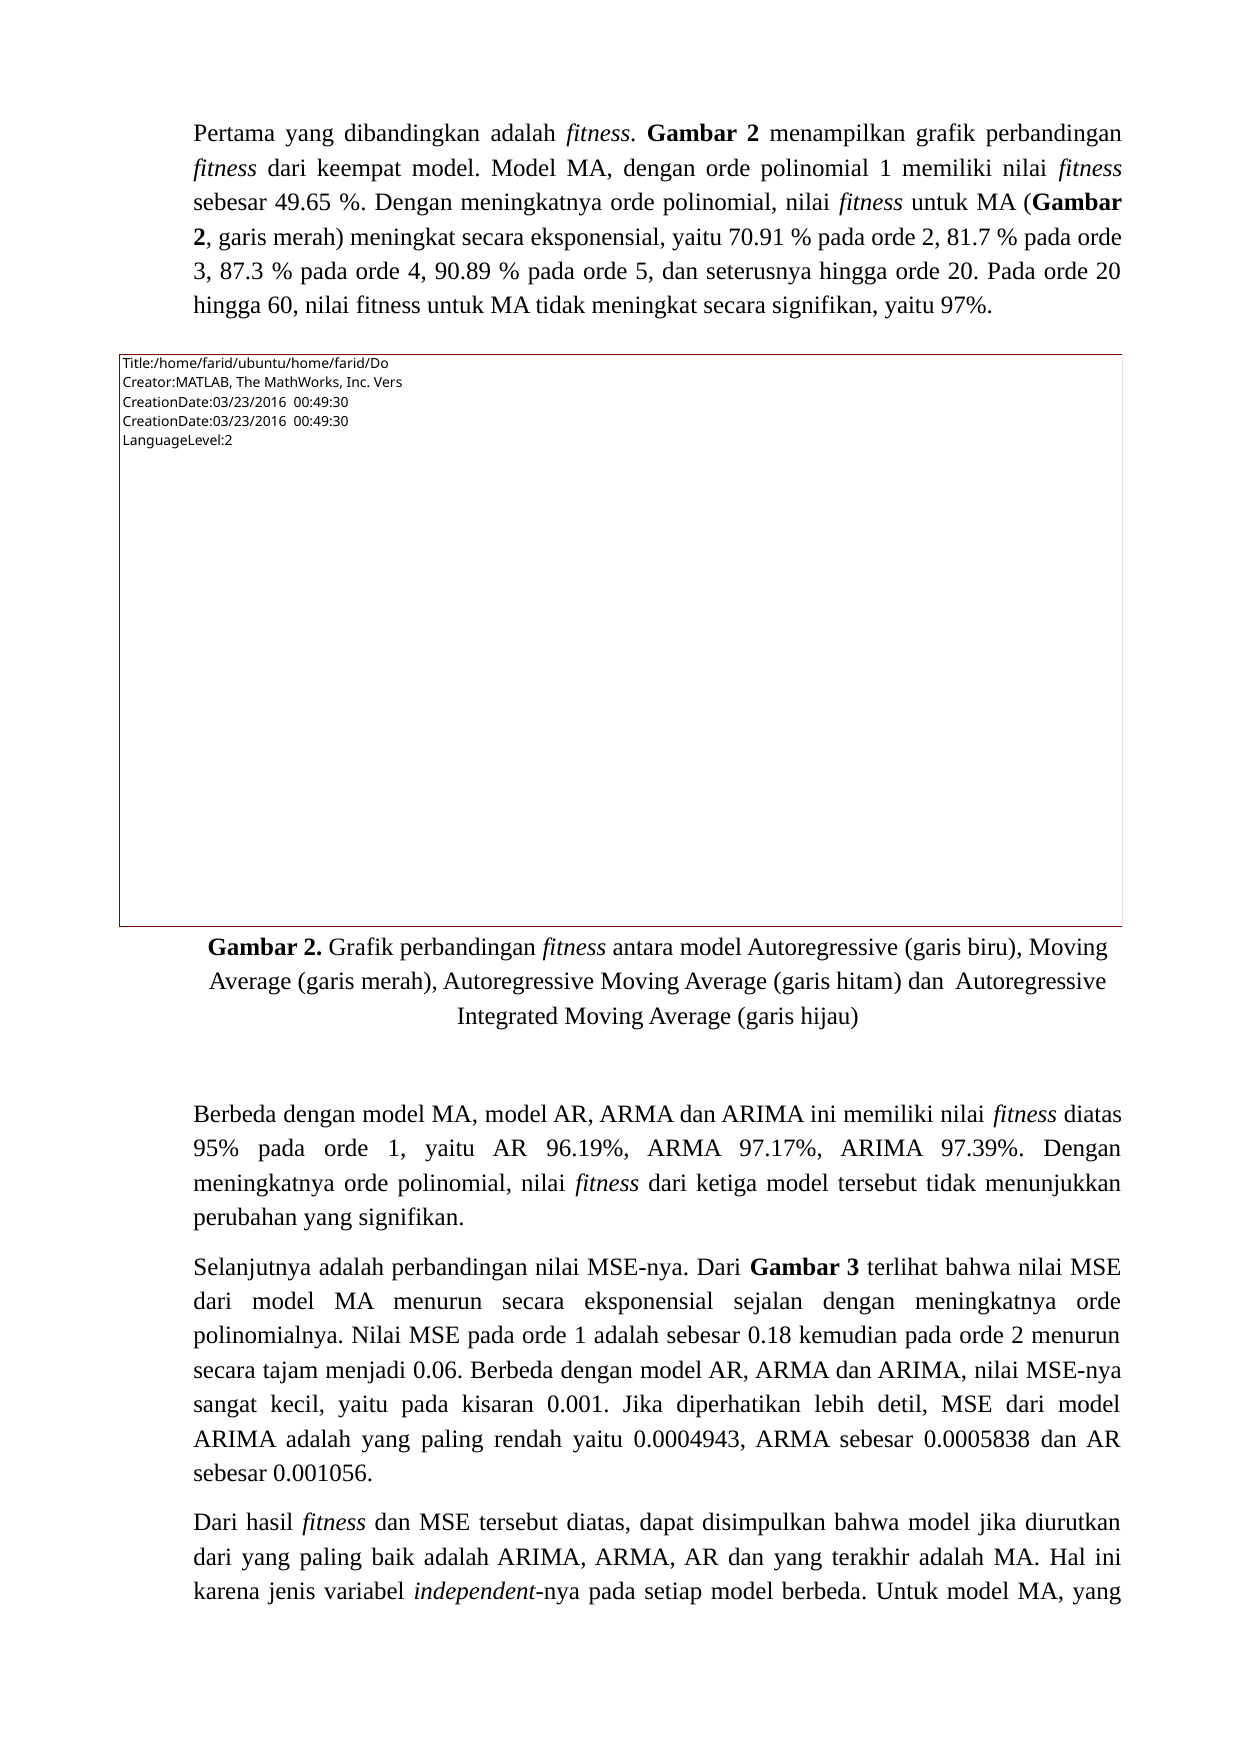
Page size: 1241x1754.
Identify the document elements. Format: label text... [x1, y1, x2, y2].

list Gambar 2. Grafik perbandingan fitness antara model Autoregressive (garis biru), Moving Average (garis merah), Autoregressive Moving Average (garis hitam) dan Autoregressive Integrated Moving Average (garis hijau) [156, 355, 1122, 926]
list Berbeda dengan model MA, model AR, ARMA dan ARIMA ini memiliki nilai fitness diatas 95% pada orde 1, yaitu AR 96.19%, ARMA 97.17%, ARIMA 97.39%. Dengan meningkatnya orde polinomial, nilai fitness dari ketiga model tersebut tidak menunjukkan perubahan yang signifikan. [156, 1099, 1122, 1231]
list Pertama yang dibandingkan adalah fitness. Gambar 2 menampilkan grafik perbandingan fitness dari keempat model. Model MA, dengan orde polinomial 1 memiliki nilai fitness sebesar 49.65 %. Dengan meningkatnya orde polinomial, nilai fitness untuk MA (Gambar 2, garis merah) meningkat secara eksponensial, yaitu 70.91 % pada orde 2, 81.7 % pada orde 3, 87.3 % pada orde 4, 90.89 % pada orde 5, dan seterusnya hingga orde 20. Pada orde 20 hingga 60, nilai fitness untuk MA tidak meningkat secara signifikan, yaitu 97%. [156, 118, 1122, 319]
list Gambar 2. Grafik perbandingan fitness antara model Autoregressive (garis biru), Moving Average (garis merah), Autoregressive Moving Average (garis hitam) dan Autoregressive Integrated Moving Average (garis hijau) [156, 927, 1122, 1030]
list Gambar 2. Grafik perbandingan fitness antara model Autoregressive (garis biru), Moving Average (garis merah), Autoregressive Moving Average (garis hitam) dan Autoregressive Integrated Moving Average (garis hijau) [156, 339, 1122, 354]
list Dari hasil fitness dan MSE tersebut diatas, dapat disimpulkan bahwa model jika diurutkan dari yang paling baik adalah ARIMA, ARMA, AR dan yang terakhir adalah MA. Hal ini karena jenis variabel independent-nya pada setiap model berbeda. Untuk model MA, yang [156, 1507, 1122, 1605]
list Selanjutnya adalah perbandingan nilai MSE-nya. Dari Gambar 3 terlihat bahwa nilai MSE dari model MA menurun secara eksponensial sejalan dengan meningkatnya orde polinomialnya. Nilai MSE pada orde 1 adalah sebesar 0.18 kemudian pada orde 2 menurun secara tajam menjadi 0.06. Berbeda dengan model AR, ARMA dan ARIMA, nilai MSE-nya sangat kecil, yaitu pada kisaran 0.001. Jika diperhatikan lebih detil, MSE dari model ARIMA adalah yang paling rendah yaitu 0.0004943, ARMA sebesar 0.0005838 dan AR sebesar 0.001056. [156, 1252, 1122, 1487]
